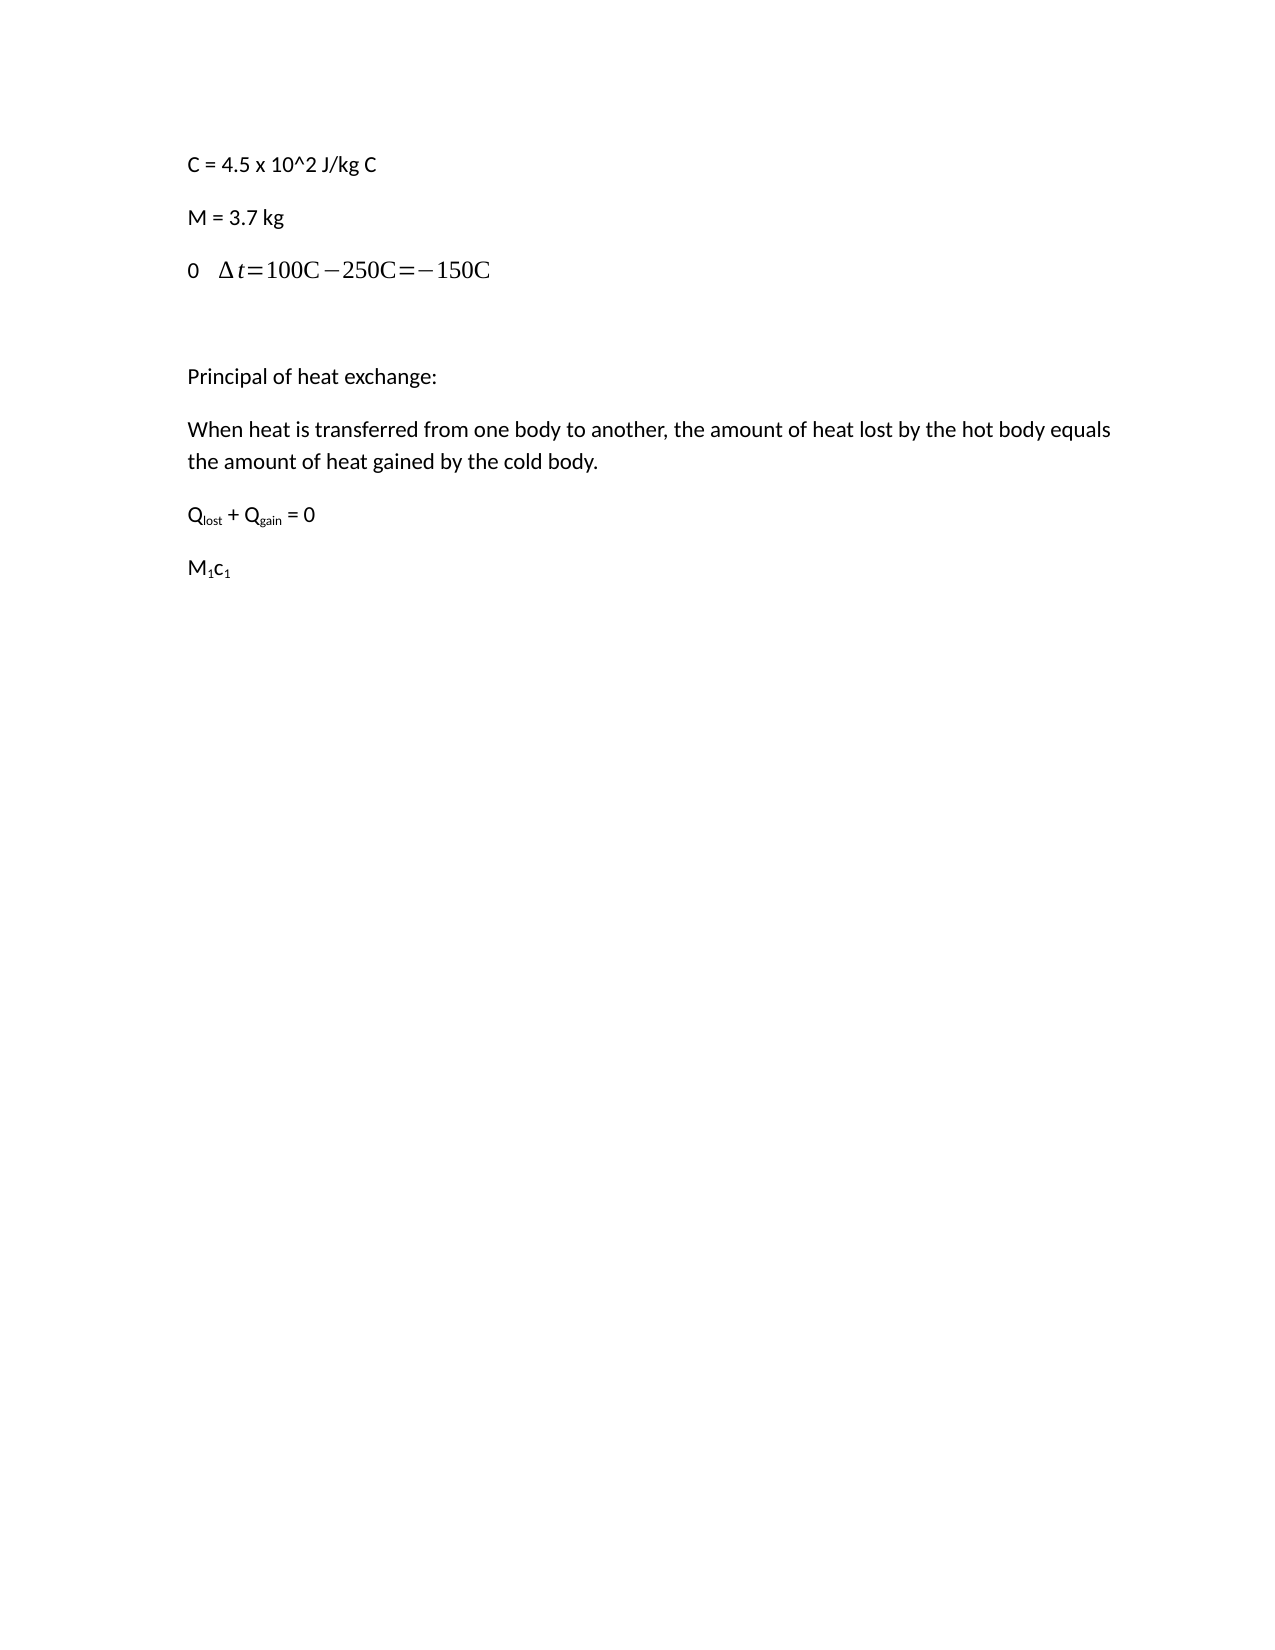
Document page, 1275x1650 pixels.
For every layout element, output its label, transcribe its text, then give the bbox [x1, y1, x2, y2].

text M1c1 [187, 553, 1125, 581]
text C = 4.5 x 10^2 J/kg C [187, 150, 1125, 178]
text Qlost + Qgain = 0 [187, 500, 1125, 528]
text When heat is transferred from one body to another, the amount of heat lost by the hot body equals the amount of heat gained by the cold body. [187, 415, 1125, 475]
text 0 [187, 256, 1125, 284]
text M = 3.7 kg [187, 203, 1125, 231]
text Principal of heat exchange: [187, 362, 1125, 390]
